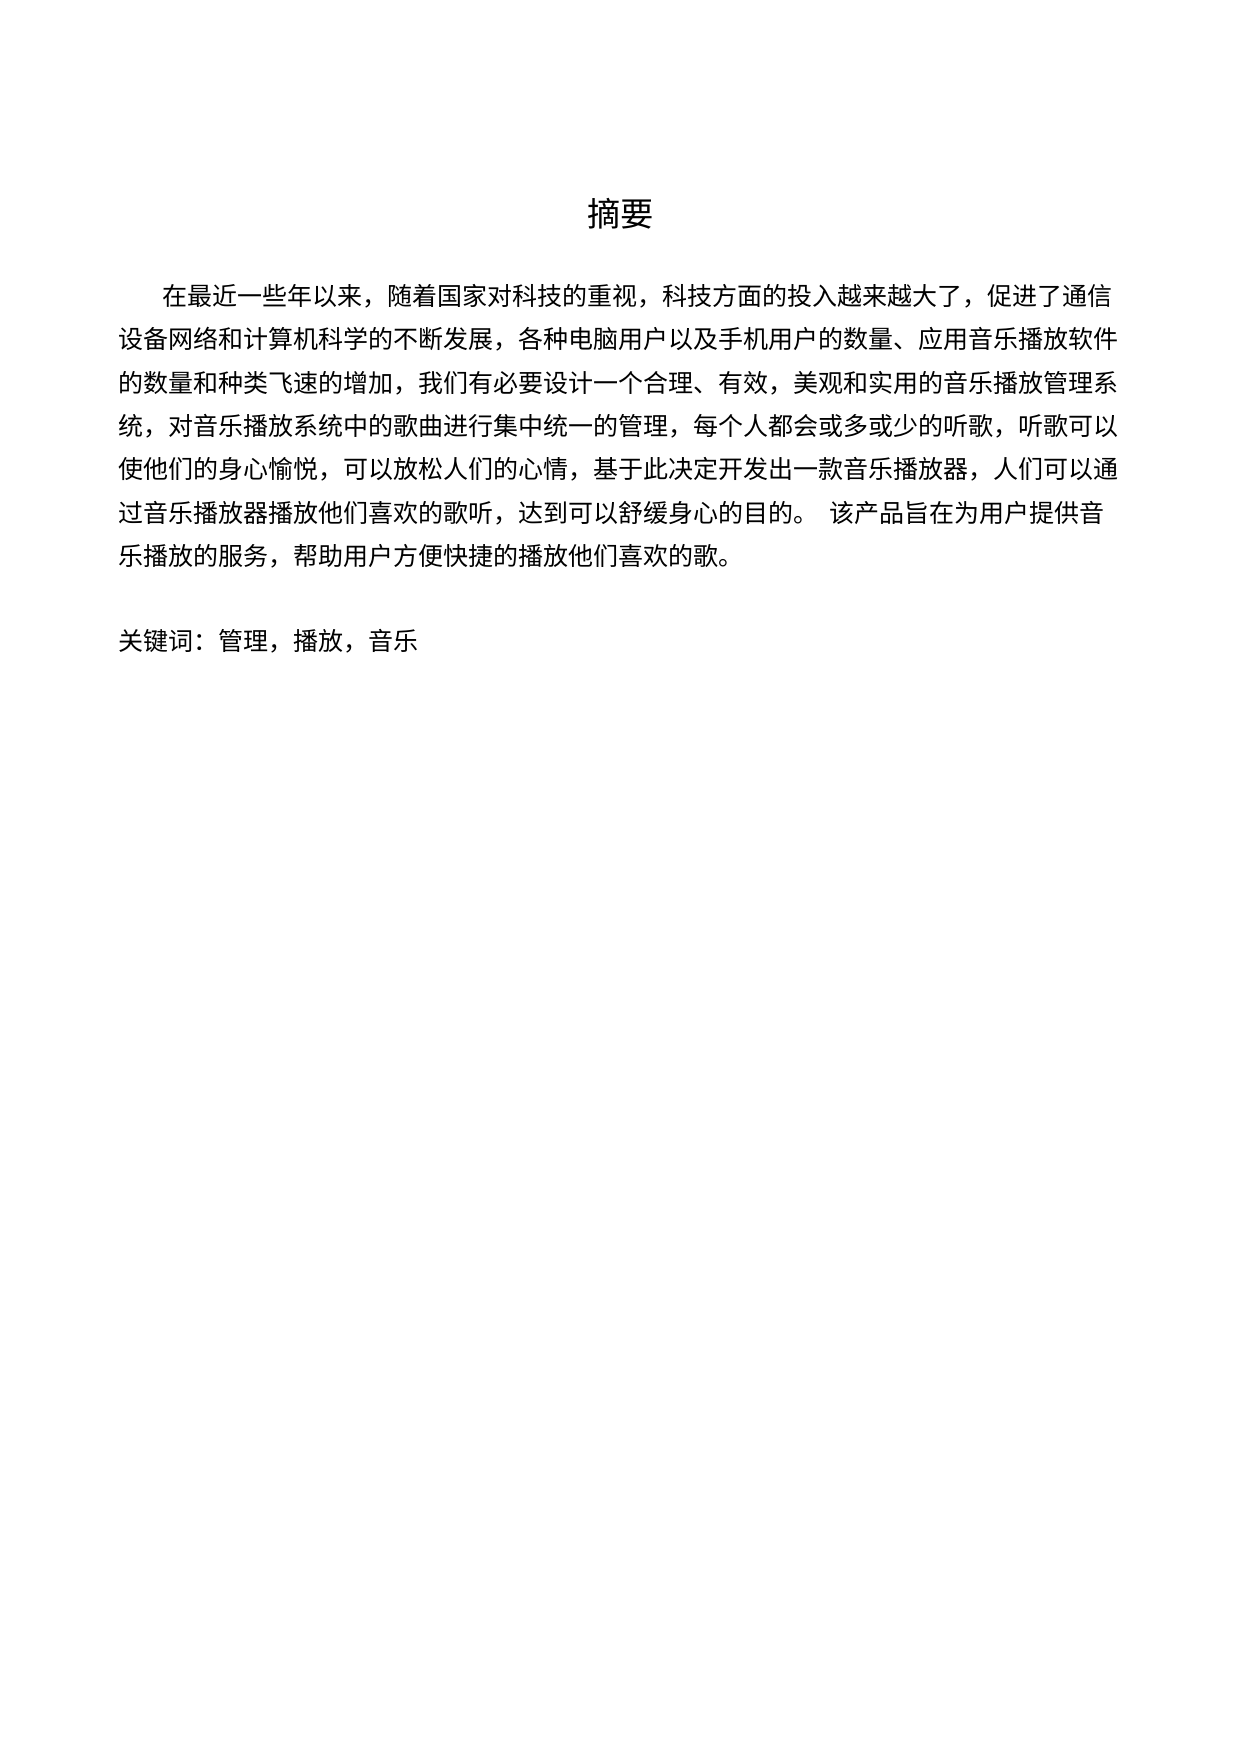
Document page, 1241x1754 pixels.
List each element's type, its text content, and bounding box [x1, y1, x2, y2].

text 在最近一些年以来，随着国家对科技的重视，科技方面的投入越来越大了，促进了通信设备网络和计算机科学的不断发展，各种电脑用户以及手机用户的数量、应用音乐播放软件的数量和种类飞速的增加，我们有必要设计一个合理、有效，美观和实用的音乐播放管理系统，对音乐播放系统中的歌曲进行集中统一的管理，每个人都会或多或少的听歌，听歌可以使他们的身心愉悦，可以放松人们的心情，基于此决定开发出一款音乐播放器，人们可以通过音乐播放器播放他们喜欢的歌听，达到可以舒缓身心的目的。 该产品旨在为用户提供音乐播放的服务，帮助用户方便快捷的播放他们喜欢的歌。 [118, 276, 1122, 573]
text 关键词：管理，播放，音乐 [118, 621, 1122, 657]
subtitle 摘要 [118, 188, 1122, 236]
